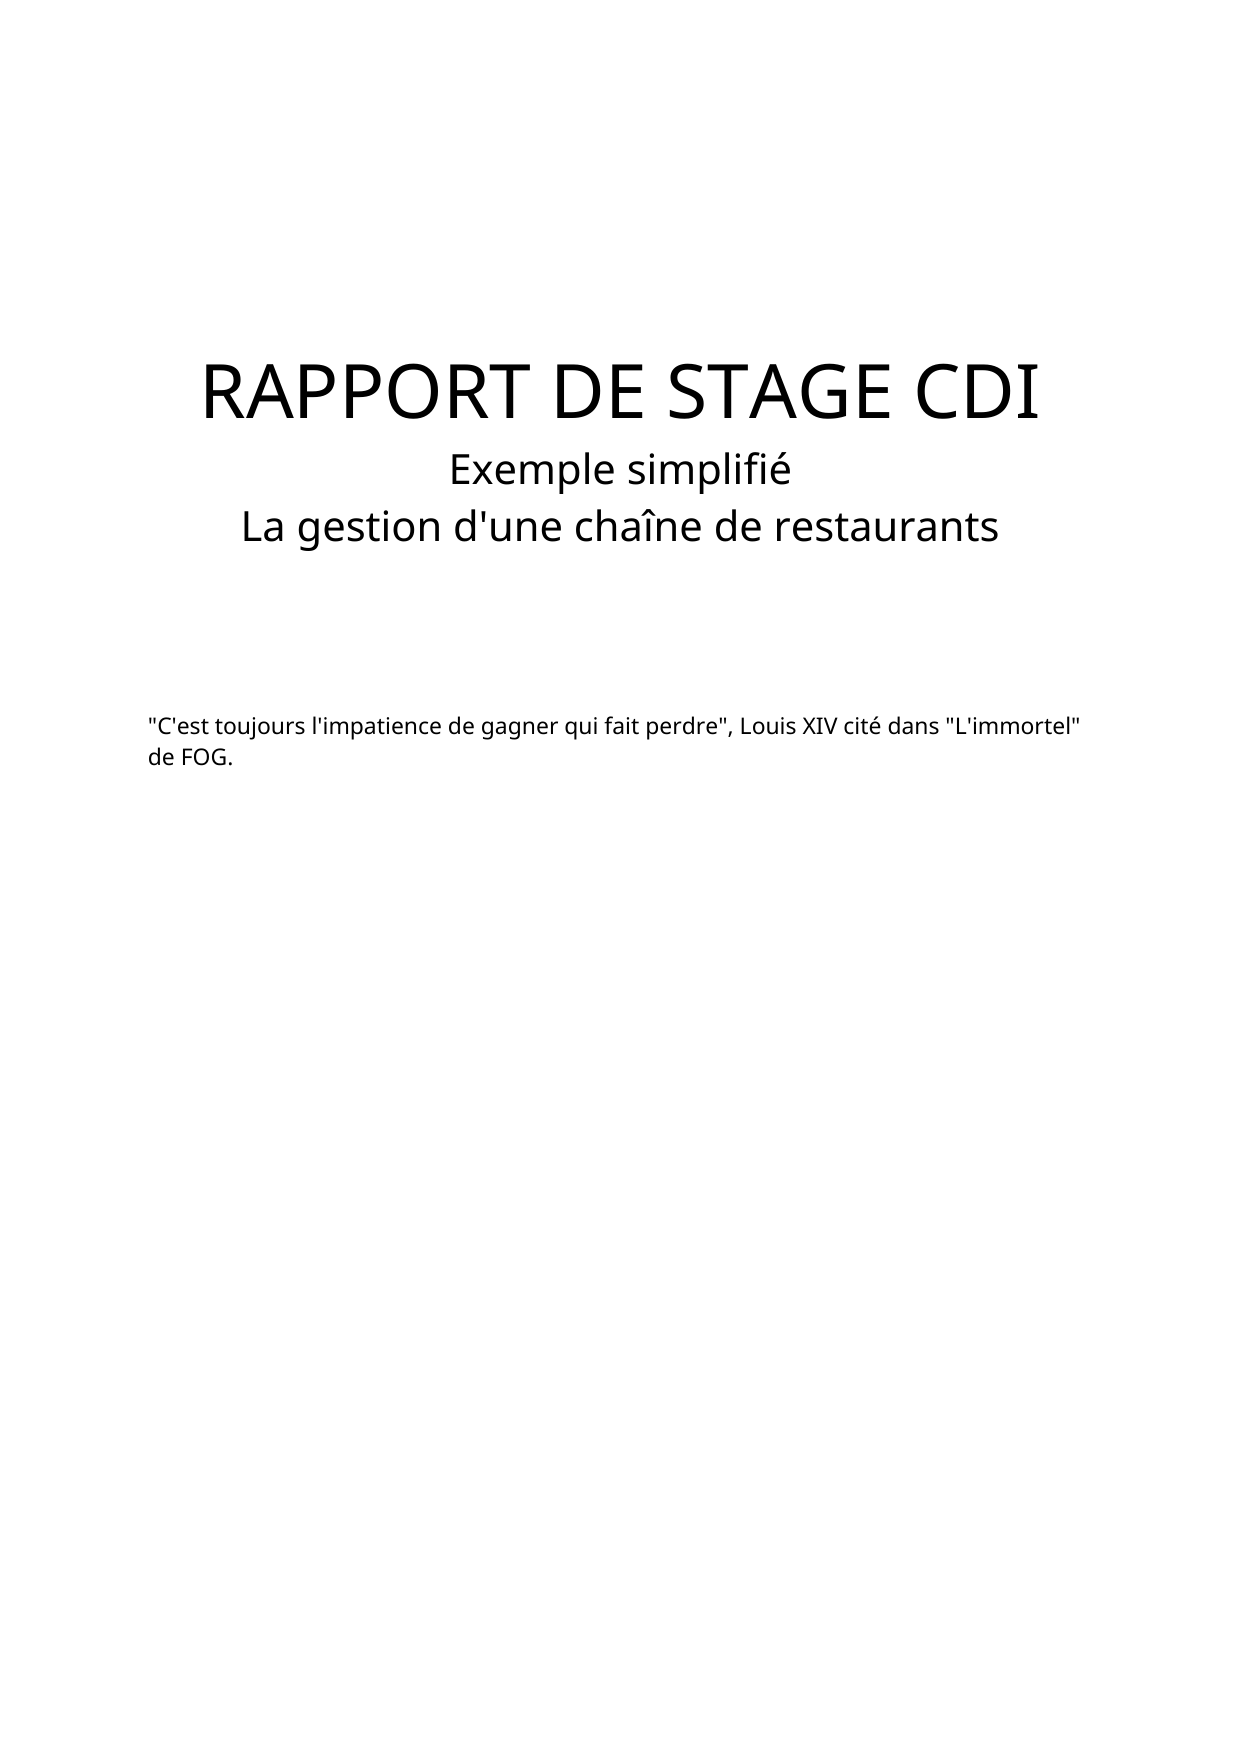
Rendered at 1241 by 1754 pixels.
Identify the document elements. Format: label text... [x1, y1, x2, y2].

text "C'est toujours l'impatience de gagner qui fait perdre", Louis XIV cité dans "L'immortel" de FOG. [148, 710, 1092, 772]
text Exemple simplifié [148, 440, 1092, 497]
text La gestion d'une chaîne de restaurants [148, 497, 1092, 554]
text RAPPORT DE STAGE CDI [148, 338, 1092, 440]
